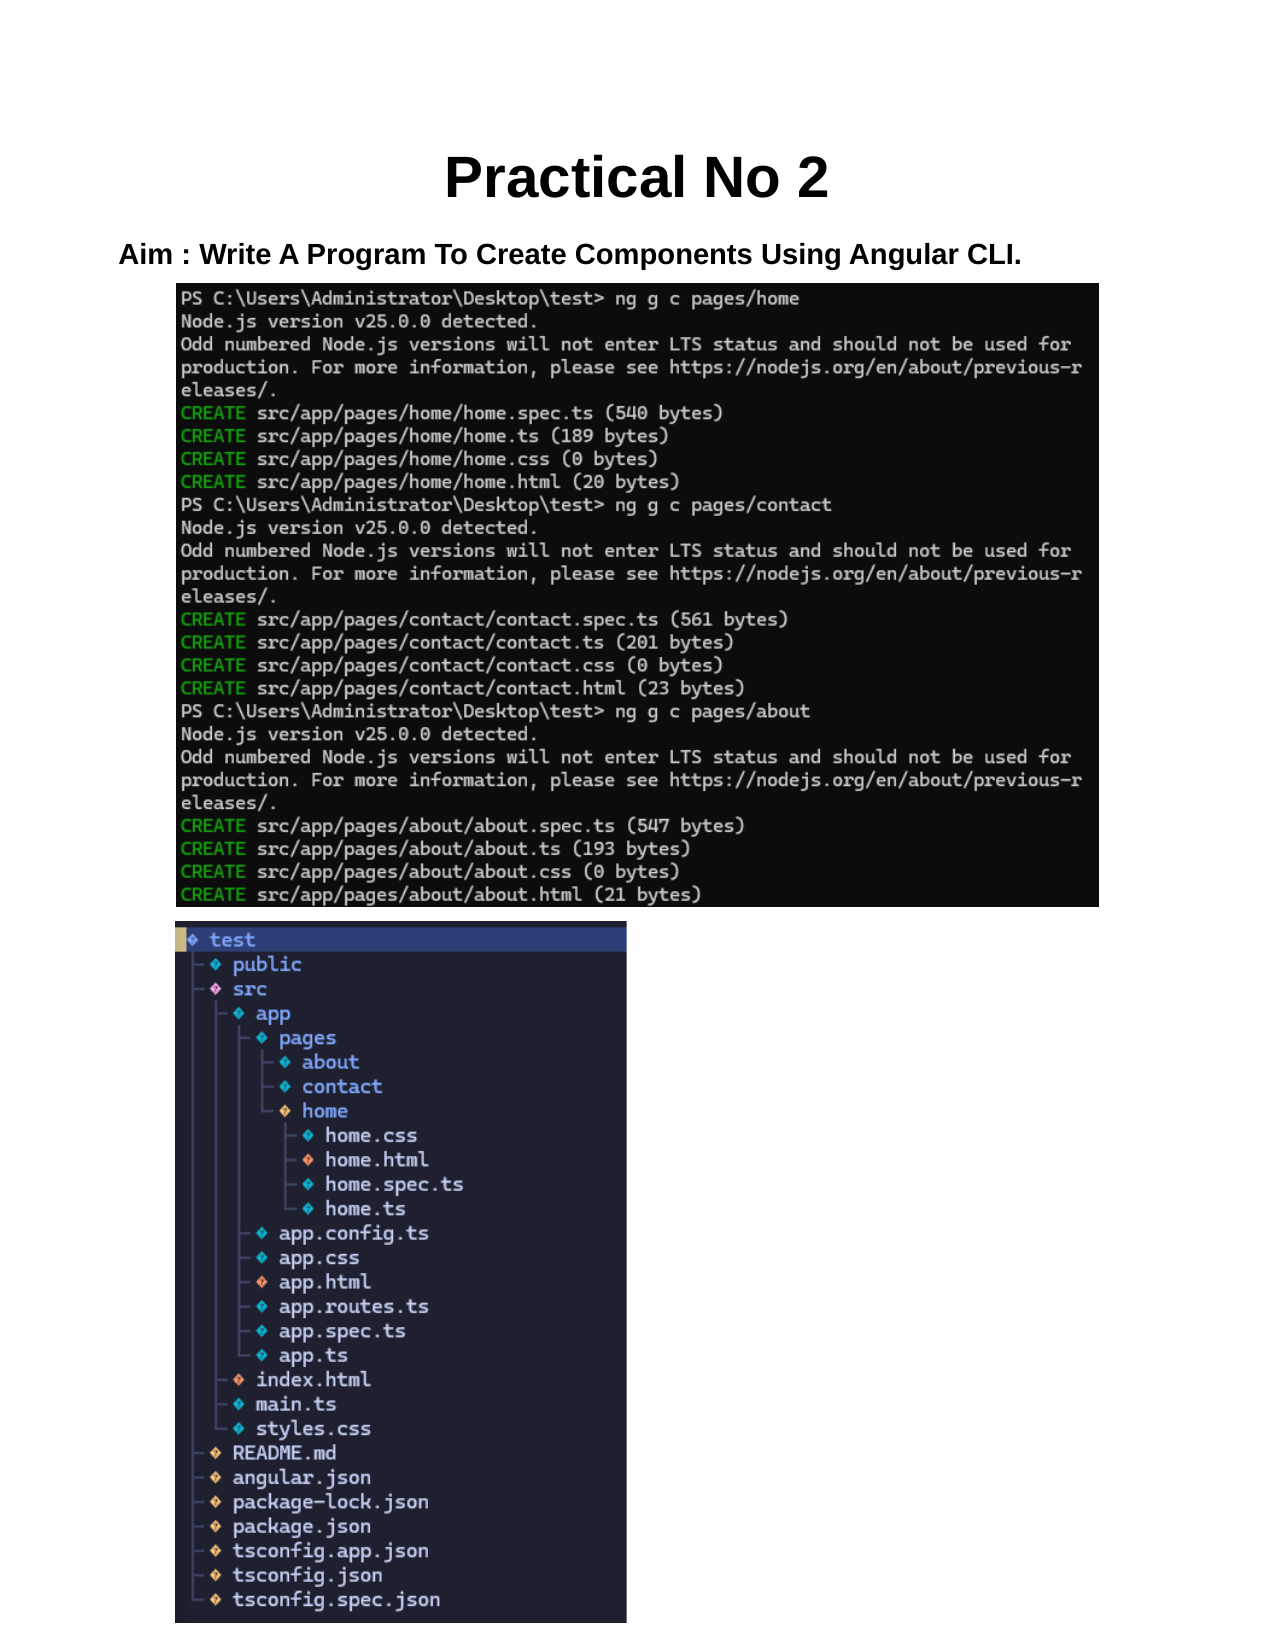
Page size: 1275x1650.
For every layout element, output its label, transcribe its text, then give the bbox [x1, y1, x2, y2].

title Practical No 2 [118, 143, 1157, 210]
subtitle Aim : Write A Program To Create Components Using Angular CLI. [118, 237, 1157, 271]
picture [176, 283, 1099, 907]
picture [175, 921, 627, 1623]
